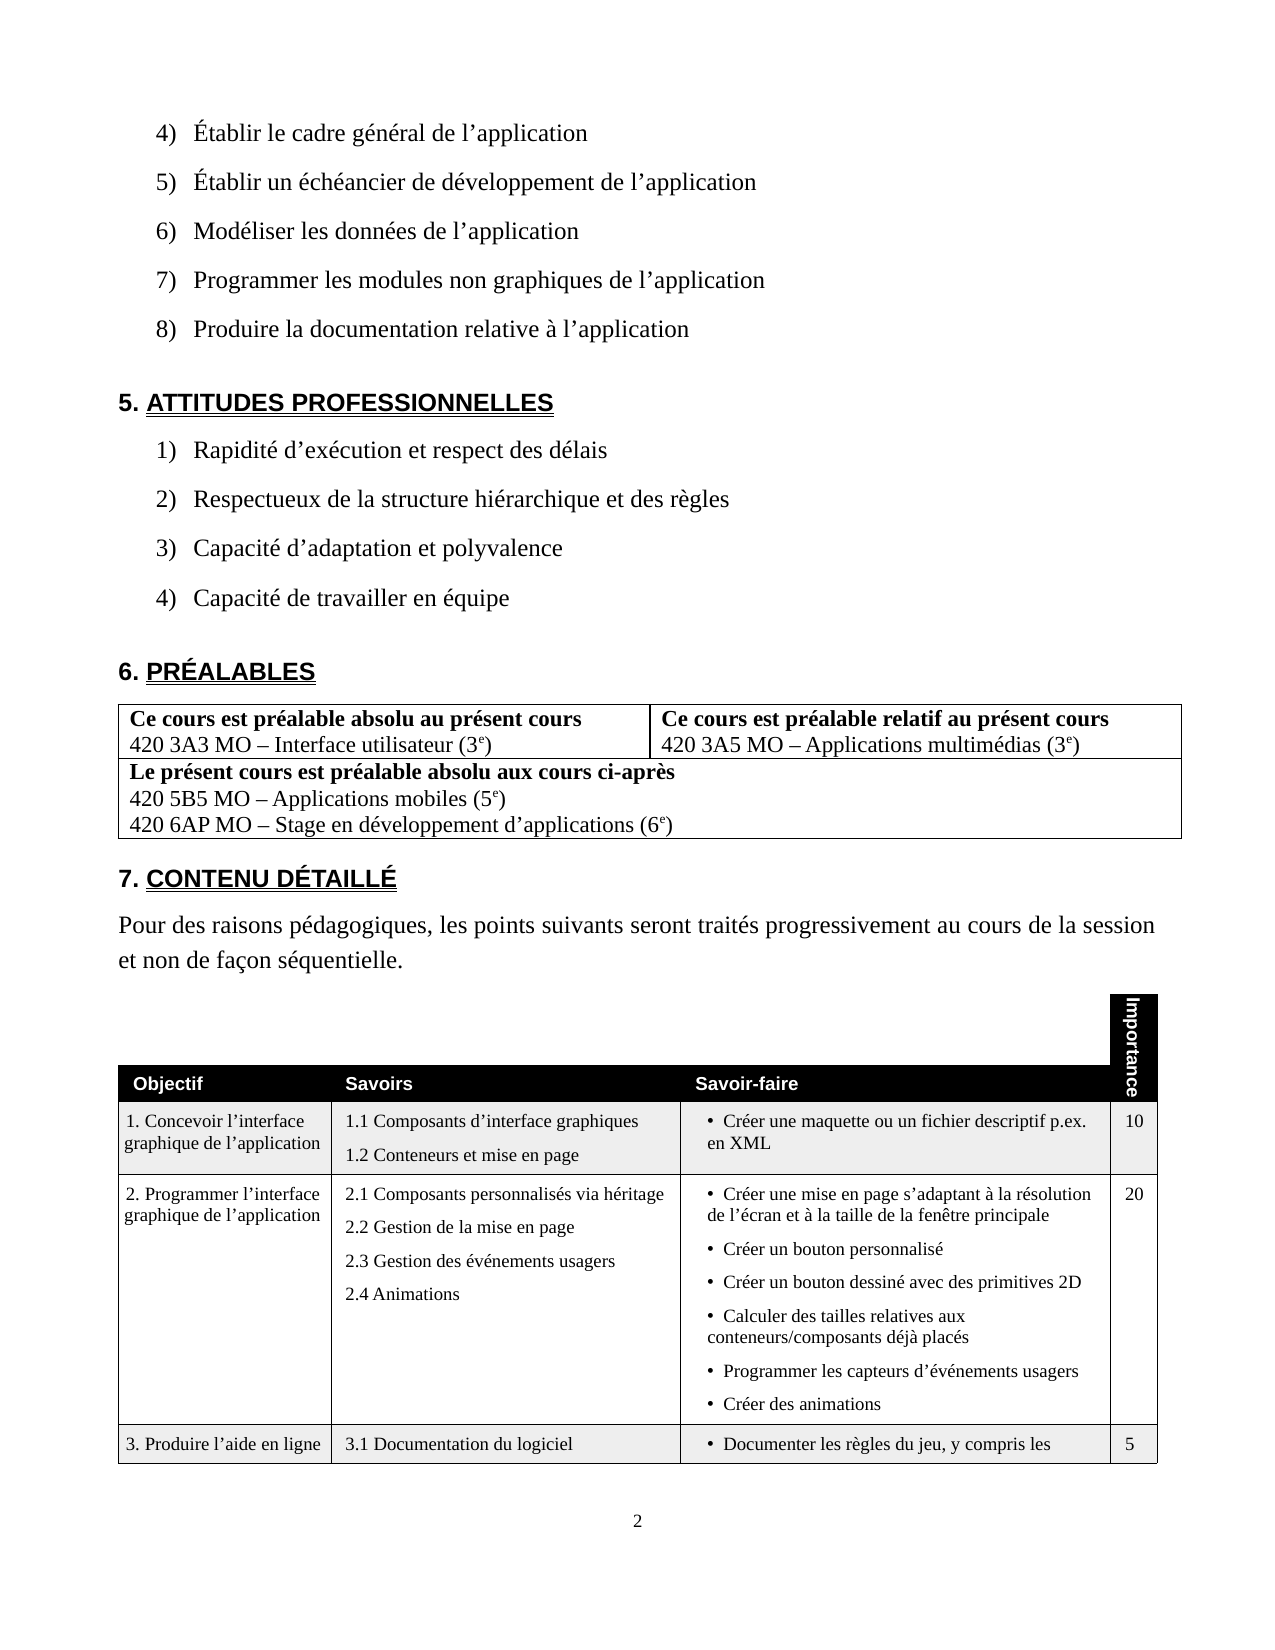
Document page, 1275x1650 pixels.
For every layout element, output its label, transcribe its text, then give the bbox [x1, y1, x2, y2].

subtitle CONTENU DÉTAILLÉ [118, 863, 1157, 892]
table_cell Le présent cours est préalable absolu aux cours ci-après 420 5B5 MO – Applications mobiles (5e) 420 6AP MO – Stage en développement d’applications (6e) [119, 759, 1181, 837]
table_cell 20 [1111, 1175, 1157, 1423]
table_header [680, 994, 1110, 1065]
table_cell Produire l’aide en ligne [119, 1425, 331, 1463]
table_cell Créer une maquette ou un fichier descriptif p.ex. en XML [681, 1102, 1110, 1174]
table_cell Objectif [119, 1065, 331, 1101]
table_header Ce cours est préalable absolu au présent cours 420 3A3 MO – Interface utilisateur (3e) [119, 705, 649, 757]
list Rapidité d’exécution et respect des délais [156, 435, 1157, 464]
table_cell 5 [1111, 1425, 1157, 1463]
table_header Ce cours est préalable relatif au présent cours 420 3A5 MO – Applications multimédias (3e) [651, 705, 1181, 757]
table_header Importance [1111, 995, 1157, 1101]
list Respectueux de la structure hiérarchique et des règles [156, 484, 1157, 513]
table_cell 3.1 Documentation du logiciel [332, 1425, 680, 1463]
subtitle PRÉALABLES [118, 657, 1157, 685]
table_cell Documenter les règles du jeu, y compris les [681, 1425, 1110, 1463]
table_cell 10 [1111, 1102, 1157, 1174]
table_cell Créer une mise en page s’adaptant à la résolution de l’écran et à la taille de la fenêtre principale Créer un bouton personnalisé Créer un bouton dessiné avec des primitives 2D Calculer des tailles relatives aux conteneurs/composants déjà placés Programmer les capteurs d’événements usagers Créer des animations [681, 1175, 1110, 1423]
subtitle ATTITUDES PROFESSIONNELLES [118, 388, 1157, 417]
list Capacité de travailler en équipe [156, 583, 1157, 611]
table_cell Concevoir l’interface graphique de l’application [119, 1102, 331, 1174]
table_header [118, 994, 331, 1065]
table_cell 1.1 Composants d’interface graphiques 1.2 Conteneurs et mise en page [332, 1102, 680, 1174]
table_header [331, 994, 680, 1065]
table_cell Programmer l’interface graphique de l’application [119, 1175, 331, 1423]
list Établir le cadre général de l’application [156, 118, 1157, 147]
table_cell Savoirs [332, 1065, 680, 1101]
list Capacité d’adaptation et polyvalence [156, 533, 1157, 562]
list Modéliser les données de l’application [156, 216, 1157, 245]
table_cell Savoir-faire [681, 1065, 1110, 1101]
list Produire la documentation relative à l’application [156, 314, 1157, 343]
list Établir un échéancier de développement de l’application [156, 167, 1157, 196]
text Pour des raisons pédagogiques, les points suivants seront traités progressivement au cours de la session et non de façon séquentielle. [118, 911, 1157, 974]
list Programmer les modules non graphiques de l’application [156, 265, 1157, 294]
table_cell 2.1 Composants personnalisés via héritage 2.2 Gestion de la mise en page 2.3 Gestion des événements usagers 2.4 Animations [332, 1175, 680, 1423]
